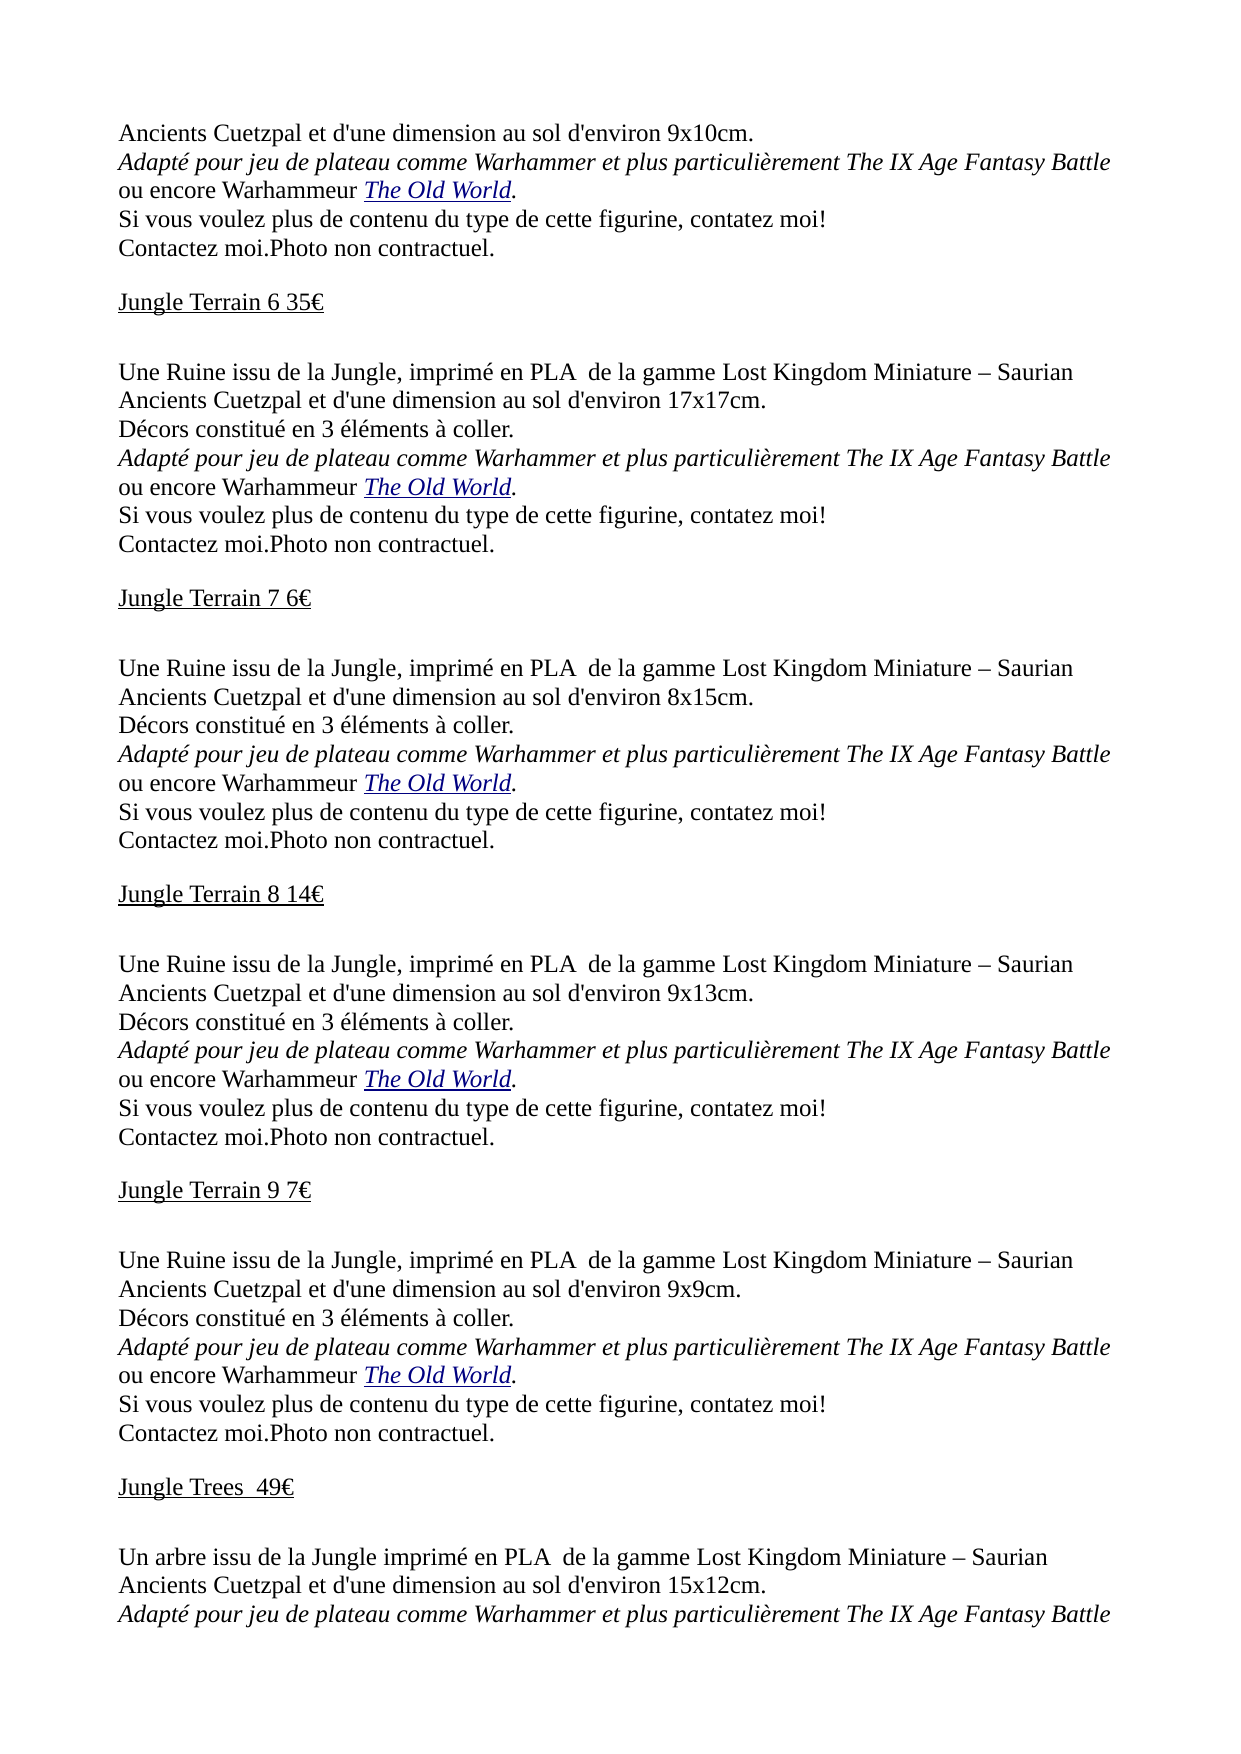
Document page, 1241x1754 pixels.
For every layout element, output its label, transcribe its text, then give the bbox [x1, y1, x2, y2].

text Décors constitué en 3 éléments à coller. [118, 1303, 1122, 1332]
text Une Ruine issu de la Jungle, imprimé en PLA de la gamme Lost Kingdom Miniature – Saurian Ancients Cuetzpal et d'une dimension au sol d'environ 17x17cm. [118, 357, 1122, 414]
text Adapté pour jeu de plateau comme Warhammer et plus particulièrement The IX Age Fantasy Battle ou encore Warhammeur The Old World. Si vous voulez plus de contenu du type de cette figurine, contatez moi! [118, 1332, 1122, 1418]
text Ancients Cuetzpal et d'une dimension au sol d'environ 9x10cm. [118, 118, 1122, 147]
subtitle Jungle Trees 49€ [118, 1472, 1122, 1501]
text Une Ruine issu de la Jungle, imprimé en PLA de la gamme Lost Kingdom Miniature – Saurian Ancients Cuetzpal et d'une dimension au sol d'environ 9x9cm. [118, 1246, 1122, 1303]
subtitle Jungle Terrain 8 14€ [118, 879, 1122, 908]
text Adapté pour jeu de plateau comme Warhammer et plus particulièrement The IX Age Fantasy Battle ou encore Warhammeur The Old World. Si vous voulez plus de contenu du type de cette figurine, contatez moi! [118, 739, 1122, 826]
text Adapté pour jeu de plateau comme Warhammer et plus particulièrement The IX Age Fantasy Battle ou encore Warhammeur The Old World. Si vous voulez plus de contenu du type de cette figurine, contatez moi! [118, 1036, 1122, 1122]
text Décors constitué en 3 éléments à coller. [118, 414, 1122, 443]
text Une Ruine issu de la Jungle, imprimé en PLA de la gamme Lost Kingdom Miniature – Saurian Ancients Cuetzpal et d'une dimension au sol d'environ 9x13cm. [118, 949, 1122, 1007]
text Contactez moi.Photo non contractuel. [118, 826, 1122, 854]
text Adapté pour jeu de plateau comme Warhammer et plus particulièrement The IX Age Fantasy Battle ou encore Warhammeur The Old World. Si vous voulez plus de contenu du type de cette figurine, contatez moi! [118, 443, 1122, 529]
subtitle Jungle Terrain 6 35€ [118, 287, 1122, 316]
text Un arbre issu de la Jungle imprimé en PLA de la gamme Lost Kingdom Miniature – Saurian Ancients Cuetzpal et d'une dimension au sol d'environ 15x12cm. [118, 1542, 1122, 1599]
text Contactez moi.Photo non contractuel. [118, 233, 1122, 262]
text Décors constitué en 3 éléments à coller. [118, 1007, 1122, 1036]
text Une Ruine issu de la Jungle, imprimé en PLA de la gamme Lost Kingdom Miniature – Saurian Ancients Cuetzpal et d'une dimension au sol d'environ 8x15cm. [118, 653, 1122, 711]
text Adapté pour jeu de plateau comme Warhammer et plus particulièrement The IX Age Fantasy Battle [118, 1599, 1122, 1628]
text Décors constitué en 3 éléments à coller. [118, 711, 1122, 739]
text Contactez moi.Photo non contractuel. [118, 1418, 1122, 1447]
text Contactez moi.Photo non contractuel. [118, 1122, 1122, 1151]
subtitle Jungle Terrain 9 7€ [118, 1176, 1122, 1204]
text Contactez moi.Photo non contractuel. [118, 529, 1122, 558]
subtitle Jungle Terrain 7 6€ [118, 583, 1122, 612]
text Adapté pour jeu de plateau comme Warhammer et plus particulièrement The IX Age Fantasy Battle ou encore Warhammeur The Old World. Si vous voulez plus de contenu du type de cette figurine, contatez moi! [118, 147, 1122, 233]
